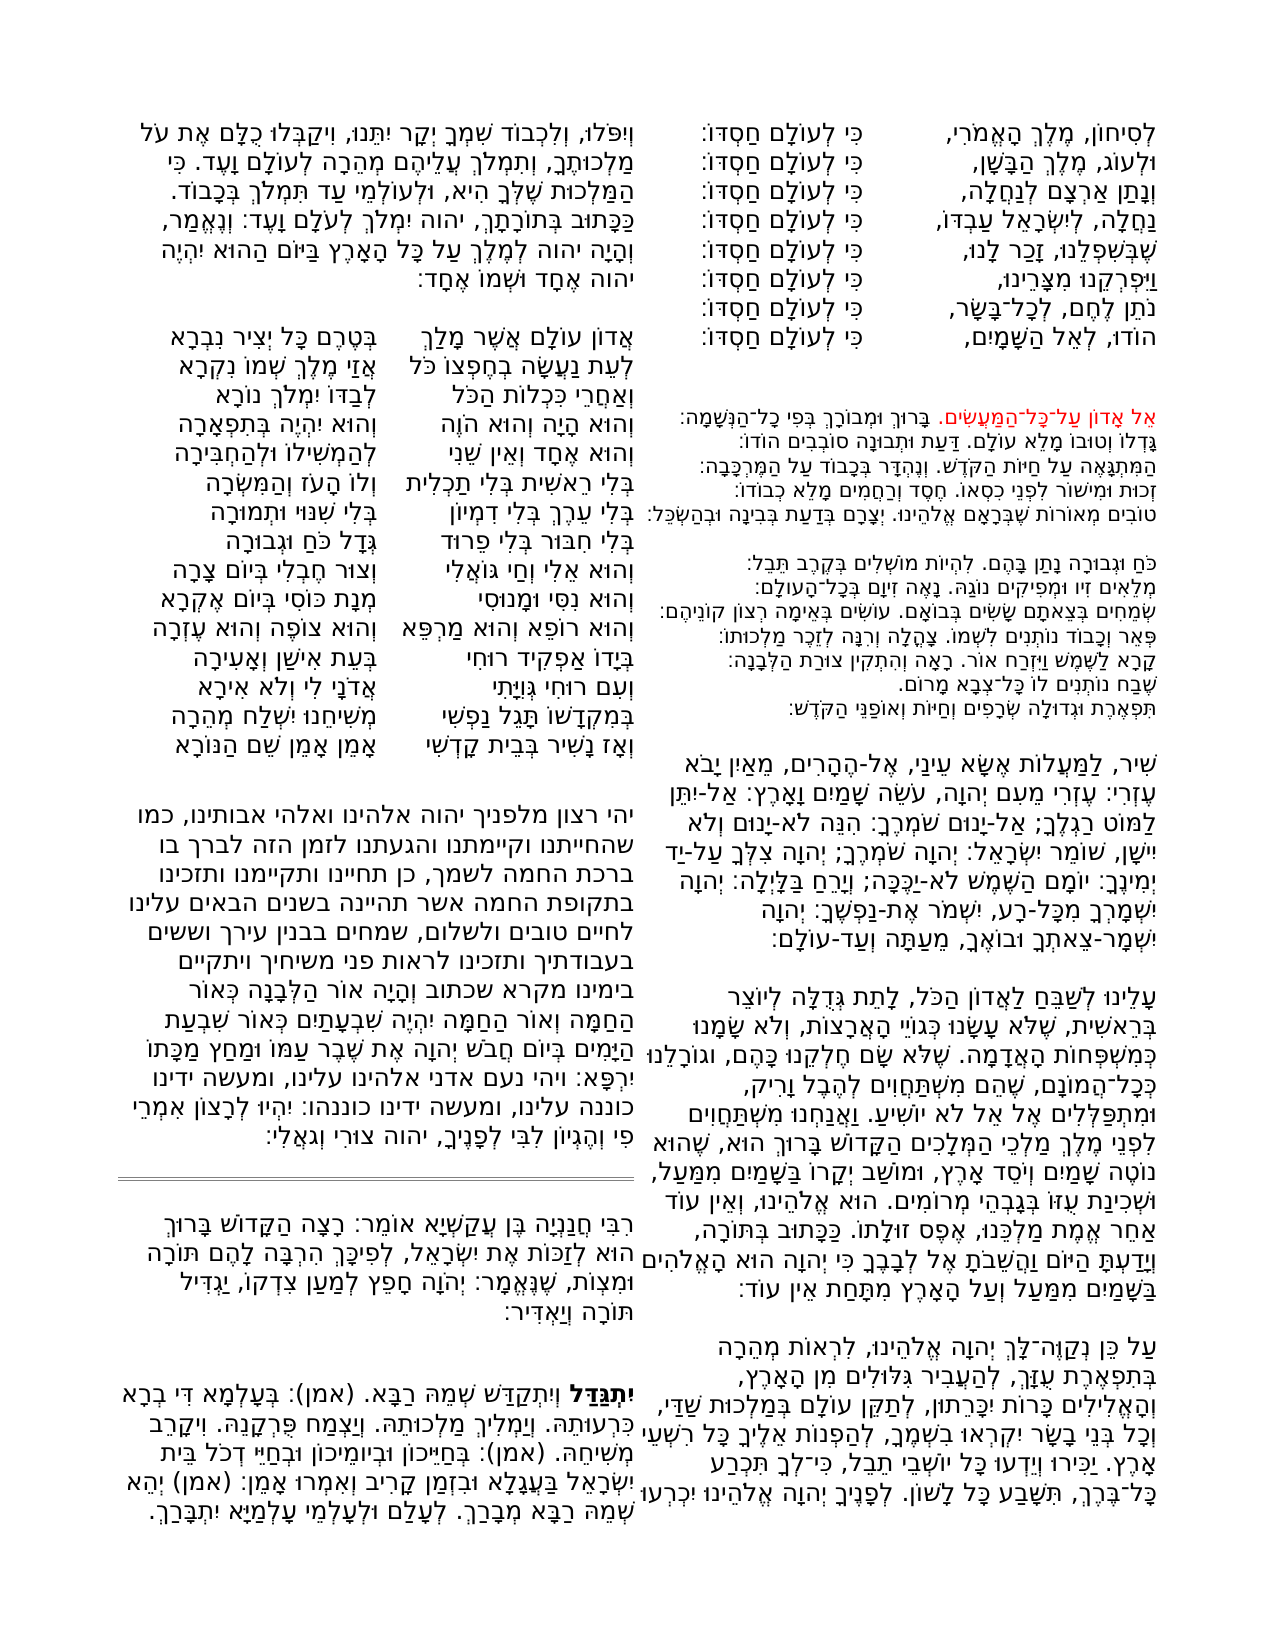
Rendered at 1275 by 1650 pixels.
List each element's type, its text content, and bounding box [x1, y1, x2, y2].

text לְסִיחוֹן, מֶלֶךְ הָאֱמֹרִי, כִּי לְעוֹלָם חַסְדּוֹ׃ וּלְעוֹג, מֶלֶךְ הַבָּשָׁן, כִּי לְעוֹלָם חַסְדּוֹ׃ וְנָתַן אַרְצָם לְנַחֲלָה, כִּי לְעוֹלָם חַסְדּוֹ׃ נַחֲלָה, לְיִשְׂרָאֵל עַבְדּוֹ, כִּי לְעוֹלָם חַסְדּוֹ׃ שֶׁבְּשִׁפְלֵנוּ, זָכַר לָנוּ, כִּי לְעוֹלָם חַסְדּוֹ׃ וַיִּפְרְקֵנוּ מִצָּרֵינוּ, כִּי לְעוֹלָם חַסְדּוֹ׃ נֹתֵן לֶחֶם, לְכָל־בָּשָׂר, כִּי לְעוֹלָם חַסְדּוֹ׃ הוֹדוּ, לְאֵל הַשָּׁמָיִם, כִּי לְעוֹלָם חַסְדּוֹ׃ [640, 118, 1157, 351]
text שִׁיר, לַמַּעֲלוֹת אֶשָּׂא עֵינַי, אֶל-הֶהָרִים, מֵאַיִן יָבֹא עֶזְרִי׃ עֶזְרִי מֵעִם יְהוָה, עֹשֵׂה שָׁמַיִם וָאָרֶץ׃ אַל-יִתֵּן לַמּוֹט רַגְלֶךָ; אַל-יָנוּם שֹׁמְרֶךָ׃ הִנֵּה לֹא-יָנוּם וְלֹא יִישָׁן, שׁוֹמֵר יִשְׂרָאֵל׃ יְהוָה שֹׁמְרֶךָ; יְהוָה צִלְּךָ עַל-יַד יְמִינֶךָ׃ יוֹמָם הַשֶּׁמֶשׁ לֹא-יַכֶּכָּה; וְיָרֵחַ בַּלָּיְלָה׃ יְהוָה יִשְׁמָרְךָ מִכָּל-רָע, יִשְׁמֹר אֶת-נַפְשֶׁךָ׃ יְהוָה יִשְׁמָר-צֵאתְךָ וּבוֹאֶךָ, מֵעַתָּה וְעַד-עוֹלָם׃ [640, 749, 1157, 954]
text יהי רצון מלפניך יהוה אלהינו ואלהי אבותינו, כמו שהחייתנו וקיימתנו והגעתנו לזמן הזה לברך בו ברכת החמה לשמך, כן תחיינו ותקיימנו ותזכינו בתקופת החמה אשר תהיינה בשנים הבאים עלינו לחיים טובים ולשלום, שמחים בבנין עירך וששים בעבודתיך ותזכינו לראות פני משיחיך ויתקיים בימינו מקרא שכתוב וְהָיָה אוֹר הַלְּבָנָה כְּאוֹר הַחַמָּה וְאוֹר הַחַמָּה יִהְיֶה שִׁבְעָתַיִם כְּאוֹר שִׁבְעַת הַיָּמִים בְּיוֹם חֲבֹשׁ יְהוָה אֶת שֶׁבֶר עַמּוֹ וּמַחַץ מַכָּתוֹ יִרְפָּא׃ ויהי נעם אדני אלהינו עלינו, ומעשה ידינו כוננה עלינו, ומעשה ידינו כוננהו׃ יִהְיוּ לְרָצוֹן אִמְרֵי פִי וְהֶגְיוֹן לִבִּי לְפָנֶיךָ, יהוה צוּרִי וְגאֲלִי׃ [118, 801, 634, 1151]
text אֲדוֹן עוֹלָם אֲשֶׁר מָלַךְ בְּטֶרֶם כָּל יְצִיר נִבְרָא לְעֵת נַעֲשָׂה בְחֶפְצוֹ כֹּל אֲזַי מֶלֶךְ שְׁמוֹ נִקְרָא וְאַחֲרֵי כִּכְלוֹת הַכֹּל לְבַדּוֹ יִמְלֹךְ נוֹרָא וְהוּא הָיָה וְהוּא הֹוֶה וְהוּא יִהְיֶה בְּתִפְאָרָה וְהוּא אֶחָד וְאֵין שֵׁנִי לְהַמְשִׁילוֹ וּלְהַחְבִּירָה בְּלִי רֵאשִׁית בְּלִי תַכְלִית וְלוֹ הָעֹז וְהַמִּשְׂרָה בְּלִי עֵרֶךְ בְּלִי דִמְיוֹן בְּלִי שִׁנּוּי וּתְמוּרָה בְּלִי חִבּוּר בְּלִי פֵרוּד גְּדָל כֹּחַ וּגְבוּרָה וְהוּא אֵלִי וְחַי גּוֹאֲלִי וְצוּר חֶבְלִי בְּיוֹם צָרָה וְהוּא נִסִּי וּמָנוּסִי מְנָת כּוֹסִי בְּיוֹם אֶקְרָא וְהוּא רוֹפֵא וְהוּא מַרְפֵּא וְהוּא צוֹפֶה וְהוּא עֶזְרָה בְּיָדוֹ אַפְקִיד רוּחִי בְּעֵת אִישַׁן וְאָעִירָה וְעִם רוּחִי גְּוִיָּתִי אֲדֹנָי לִי וְלֹא אִירָא בְּמִקְדָשׁוֹ תָּגֵל נַפְשִׁי מְשִׁיחֵנוּ יִשְׁלַח מְהֵרָה וְאָז נָשִׁיר בְּבֵית קָדְשִׁי אָמֵן אָמֵן שֵׁם הַנּוֹרָא [118, 322, 634, 759]
text עָלֵינוּ לְשַׁבֵּחַ לַאֲדוֹן הַכֹּל, לָתֵת גְּדֻלָּה לְיוֹצֵר בְּרֵאשִׁית, שֶׁלֹּא עָשָׂנוּ כְּגוֹיֵי הָאֲרָצוֹת, וְלֹא שָׂמָנוּ כְּמִשְׁפְּחוֹת הָאֲדָמָה. שֶׁלֹּא שָׂם חֶלְקֵנוּ כָּהֶם, וגוֹרָלֵנוּ כְּכָל־הֲמוֹנָם, שֶׁהֵם מִשְׁתַּחֲוִים לְהֶבֶל וָרִיק, וּמִתְפַּלְּלִים אֶל אֵל לֹא יוֹשִׁיעַ. וַאֲנַחְנוּ מִשְׁתַּחֲוִים לִפְנֵי מֶלֶךְ מַלְכֵי הַמְּלָכִים הַקָּדוֹשׁ בָּרוּךְ הוּא, שֶׁהוּא נוֹטֶה שָׁמַיִם וְיֹסֵד אָרֶץ, וּמוֹשַׁב יְקָרוֹ בַּשָּׁמַיִם מִמַּעַל, וּשְׁכִינַת עֻזּוֹ בְּגָבְהֵי מְרוֹמִים. הוּא אֱלֹהֵינוּ, וְאֵין עוֹד אַחֵר אֱמֶת מַלְכֵּנוּ, אֶפֶס זוּלָתוֹ. כַּכָּתוּב בְּתּוֹרָה, וְיָדַעְתָּ הַיּוֹם וַהֲשֵׁבֹתָ אֶל לְבָבֶךָ כִּי יְהוָה הוּא הָאֱלֹהִים בַּשָּׁמַיִם מִמַּעַל וְעַל הָאָרֶץ מִתָּחַת אֵין עוֹד׃ [640, 982, 1157, 1303]
text יִתְגַּדַּל וְיִתְקַדַּשׁ שְׁמֵהּ רַבָּא. (אמן)׃ בְּעָלְמָא דִּי בְרָא כִּרְעוּתֵהּ. וְיַמְלִיךְ מַלְכוּתֵהּ. וְיַצְמַח פֻּרְקָנֵהּ. וִיקָרֵב מְשִׁיחֵהּ. (אמן)׃ בְּחַיֵּיכוֹן וּבְיומֵיכוֹן וּבְחַיֵּי דְכֹל בֵּית יִשְׂרָאֵל בַּעֲגָלָא וּבִזְמַן קָרִיב וְאִמְרוּ אָמֵן׃ (אמן) יְהֵא שְׁמֵהּ רַבָּא מְבָרַךְ. לְעָלַם וּלְעָלְמֵי עָלְמַיָּא יִתְבָּרַךְ. [118, 1380, 634, 1526]
text רִבִּי חֲנַנְיָה בֶּן עֲקַשְׁיָא אוֹמֵר׃ רָצָה הַקָּדוֹשׁ בָּרוּךְ הוּא לְזַכּוֹת אֶת יִשְׂרָאֵל, לְפִיכָּךְ הִרְבָּה לָהֶם תּוֹרָה וּמִצְוֹת, שֶׁנֶּאֱמָר׃ יְהֹוָה חָפֵץ לְמַעַן צִדְקוֹ, יַגְדִּיל תּוֹרָה וְיַאְדִּיר׃ [118, 1209, 634, 1326]
text עַל כֵּן נְקַוֶּה־לָּךְ יְהוָה אֱלֹהֵינוּ, לִרְאוֹת מְהֵרָה בְּתִפְאֶרֶת עֻזָּךְ, לְהַעֲבִיר גִּלּוּלִים מִן הָאָרֶץ, וְהָאֱלִילִים כָּרוֹת יִכָּרֵתוּן, לְתַקֵּן עוֹלָם בְּמַלְכוּת שַׁדַּי, וְכָל בְּנֵי בָשָׂר יִקְרְאוּ בִשְׁמֶךָ, לְהַפְנוֹת אֵלֶיךָ כָּל רִשְׁעֵי אָרֶץ. יַכִּירוּ וְיֵדְעוּ כָּל יוֹשְׁבֵי תֵבֵל, כִּי־לְךָ תִּכְרַע כָּל־בֶּרֶךְ, תִּשָּׁבַע כָּל לָשׁוֹן. לְפָנֶיךָ יְהוָה אֱלֹהֵינוּ יִכְרְעוּ [640, 1332, 1157, 1507]
text אֵל אָדוֹן עַל־כָּל־הַמַּעֲשִׂים. בָּרוּךְ וּמְבוֹרָךְ בְּפִי כָל־הַנְּשָׁמָה׃ גָּדְלוֹ וְטוּבוֹ מָלֵא עוֹלָם. דַּעַת וּתְבוּנָה סוֹבְבִים הוֹדוֹ׃ הַמִּתְגָּאֶה עַל חַיּוֹת הַקֹּדֶשׁ. וְנֶהְדָּר בְּכָבוֹד עַל הַמֶּרְכָּבָה׃ זְכוּת וּמִישׁוֹר לִפְנֵי כִסְאוֹ. חֶסֶד וְרַחֲמִים מָלֵא כְבוֹדוֹ׃ טוֹבִים מְאוֹרוֹת שֶׁבְּרָאָם אֱלהֵינוּ. יְצָרָם בְּדַעַת בְּבִינָה וּבְהַשְׂכֵּל׃ כֹּחַ וּגְבוּרָה נָתַן בָּהֶם. לִהְיוֹת מוֹשְׁלִים בְּקֶרֶב תֵּבֵל׃ מְלֵאִים זִיו וּמְפִיקִים נוֹגַהּ. נָאֶה זִיוָם בְּכָל־הָעולָם׃ שְׂמֵחִים בְּצֵאתָם שָׂשִׂים בְּבוֹאָם. עוֹשִׂים בְּאֵימָה רְצוֹן קוֹנֵיהֶם׃ פְּאֵר וְכָבוֹד נוֹתְנִים לִשְׁמוֹ. צָהֳלָה וְרִנָּה לְזֵכֶר מַלְכוּתוֹ׃ קָרָא לַשֶּׁמֶשׁ וַיִּזְרַח אוֹר. רָאָה וְהִתְקִין צוּרַת הַלְּבָנָה׃ שֶׁבַח נוֹתְנִים לוֹ כָּל־צְבָא מָרוֹם. תִּפְאֶרֶת וּגְדוּלָה שְׂרָפִים וְחַיּוֹת וְאוֹפַנֵּי הַקֹּדֶשׁ׃ [640, 405, 1157, 721]
text וְיִפֹּלוּ, וְלִכְבוֹד שִׁמְךָ יְקָר יִתֵּנוּ, וִיקַבְּלוּ כֻלָּם אֶת עֹל מַלְכוּתֶךָ, וְתִמְלֹךְ עֲלֵיהֶם מְהֵרָה לְעוֹלָם וָעֶד. כִּי הַמַּלְכוּת שֶׁלְּךָ הִיא, וּלְעוֹלְמֵי עַד תִּמְלֹךְ בְּכָבוֹד. כַּכָּתוּב בְּתוֹרָתָךְ, יהוה יִמְלֹךְ לְעֹלָם וָעֶד׃ וְנֶאֱמַר, וְהָיָה יהוה לְמֶלֶךְ עַל כָּל הָאָרֶץ בַּיּוֹם הַהוּא יִהְיֶה יהוה אֶחָד וּשְׁמוֹ אֶחָד׃ [118, 118, 634, 293]
